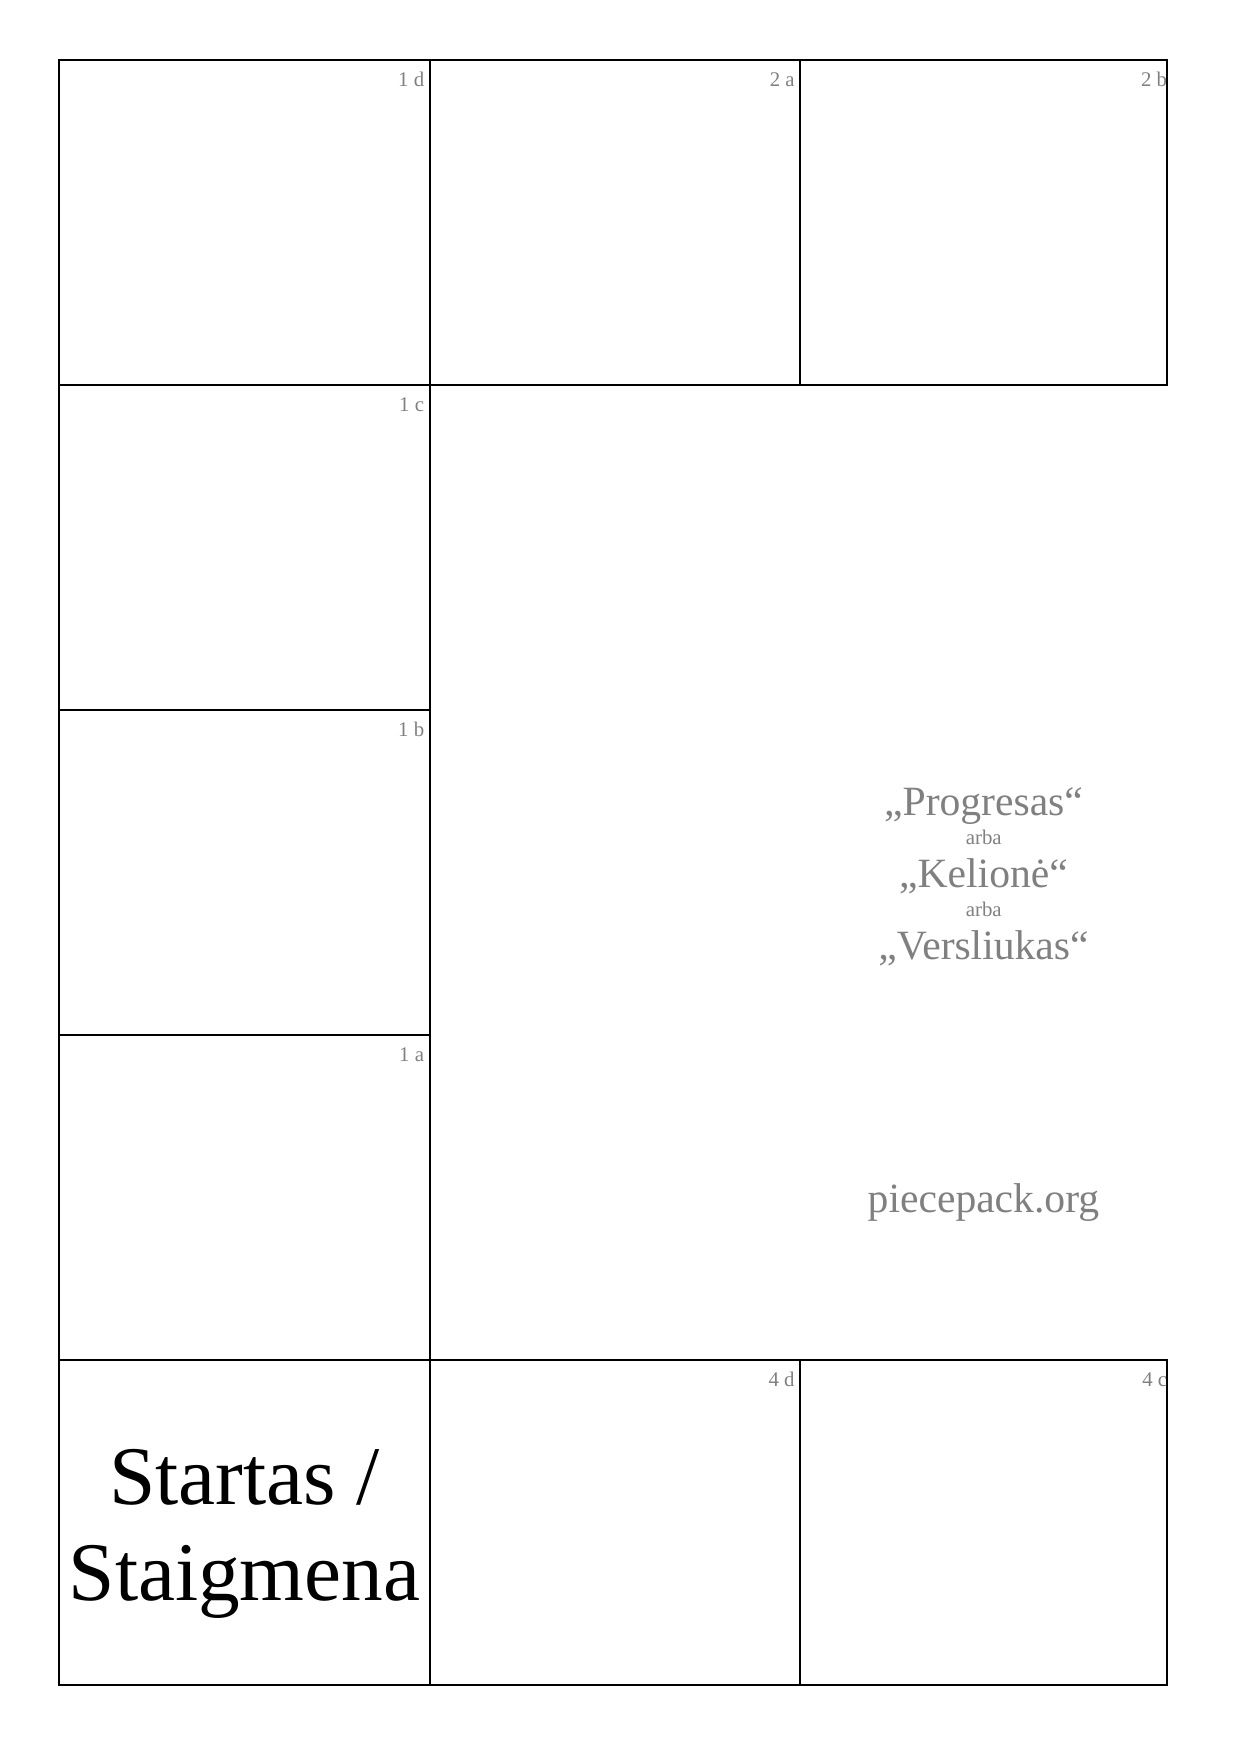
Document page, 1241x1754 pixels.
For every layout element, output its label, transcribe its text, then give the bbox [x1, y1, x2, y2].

table_cell 1 c [60, 386, 429, 709]
table_cell [431, 709, 800, 1034]
table_cell [1167, 384, 1181, 709]
table_cell [1167, 1034, 1181, 1359]
table_header 2 b [801, 61, 1166, 384]
table_cell [800, 386, 1167, 709]
table_cell 4 c [801, 1361, 1166, 1684]
table_cell [431, 386, 800, 709]
table_header 1 d [60, 61, 429, 384]
table_cell [1167, 709, 1181, 1034]
table_cell [1168, 1359, 1181, 1684]
table_cell piecepack.org [800, 1034, 1167, 1359]
table_cell 1 a [60, 1036, 429, 1359]
table_cell Startas / Staigmena [60, 1361, 429, 1684]
table_header [1168, 59, 1181, 384]
table_cell „Progresas“ arba „Kelionė“ arba „Versliukas“ [800, 709, 1167, 1034]
table_cell 1 b [60, 711, 429, 1034]
table_cell [431, 1034, 800, 1359]
table_cell 4 d [431, 1361, 799, 1684]
table_header 2 a [431, 61, 799, 384]
